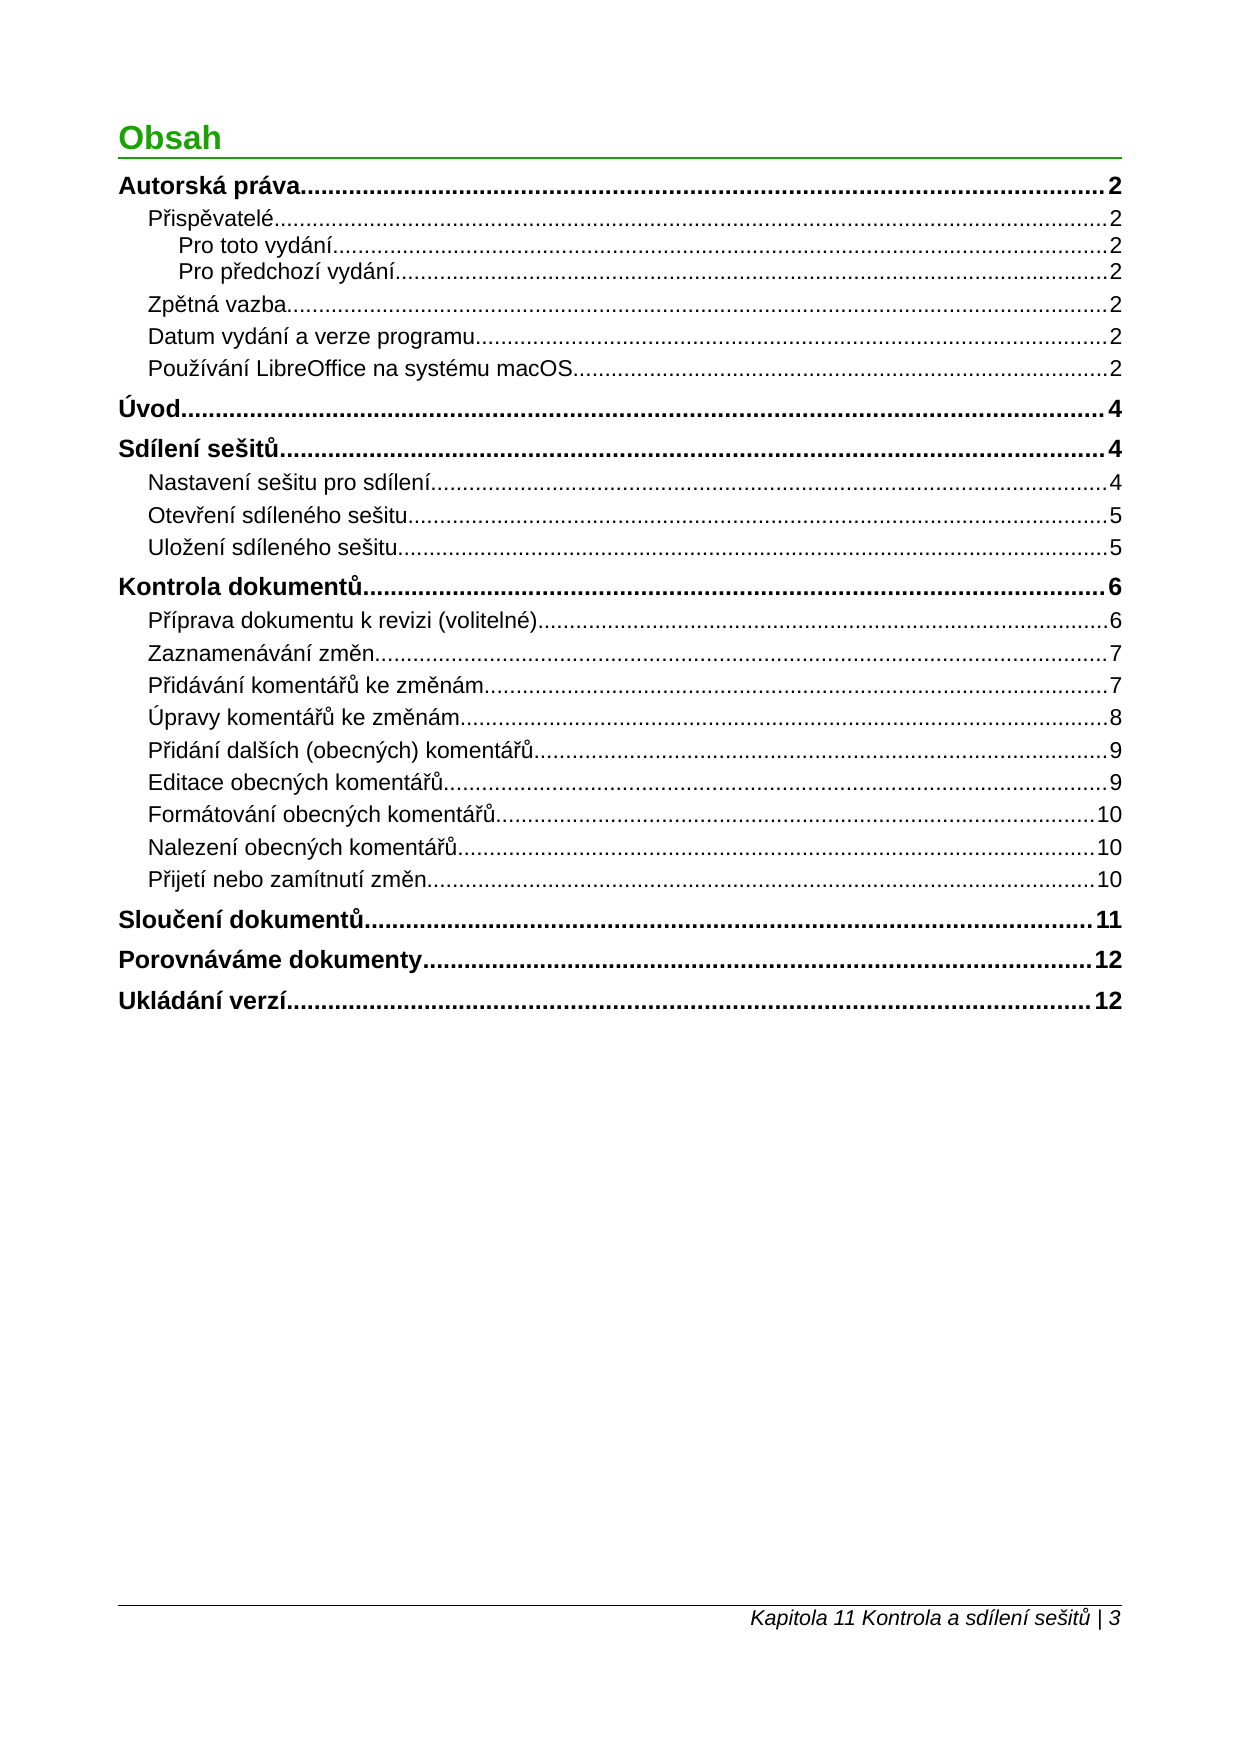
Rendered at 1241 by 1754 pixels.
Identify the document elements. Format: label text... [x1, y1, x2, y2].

text Editace obecných komentářů 9 [148, 769, 1122, 795]
text Přijetí nebo zamítnutí změn 10 [148, 866, 1122, 893]
text Příprava dokumentu k revizi (volitelné) 6 [148, 607, 1122, 633]
text Přidání dalších (obecných) komentářů 9 [148, 737, 1122, 763]
text Autorská práva 2 [118, 171, 1122, 199]
text Zpětná vazba 2 [148, 291, 1122, 317]
text Úpravy komentářů ke změnám 8 [148, 704, 1122, 731]
text Nalezení obecných komentářů 10 [148, 834, 1122, 860]
text Kontrola dokumentů 6 [118, 572, 1122, 601]
text Sdílení sešitů 4 [118, 434, 1122, 463]
text Nastavení sešitu pro sdílení 4 [148, 469, 1122, 496]
text Datum vydání a verze programu 2 [148, 323, 1122, 349]
text Pro toto vydání 2 [178, 232, 1122, 258]
text Úvod 4 [118, 394, 1122, 422]
text Přispěvatelé 2 [148, 205, 1122, 232]
text Zaznamenávání změn 7 [148, 639, 1122, 666]
text Uložení sdíleného sešitu 5 [148, 534, 1122, 560]
subtitle Obsah [118, 118, 1122, 157]
text Ukládání verzí 12 [118, 986, 1122, 1015]
text Přidávání komentářů ke změnám 7 [148, 672, 1122, 698]
text Sloučení dokumentů 11 [118, 904, 1122, 933]
text Používání LibreOffice na systému macOS 2 [148, 355, 1122, 382]
text Pro předchozí vydání 2 [178, 258, 1122, 284]
text Otevření sdíleného sešitu 5 [148, 502, 1122, 528]
text Formátování obecných komentářů 10 [148, 801, 1122, 828]
text Porovnáváme dokumenty 12 [118, 945, 1122, 974]
